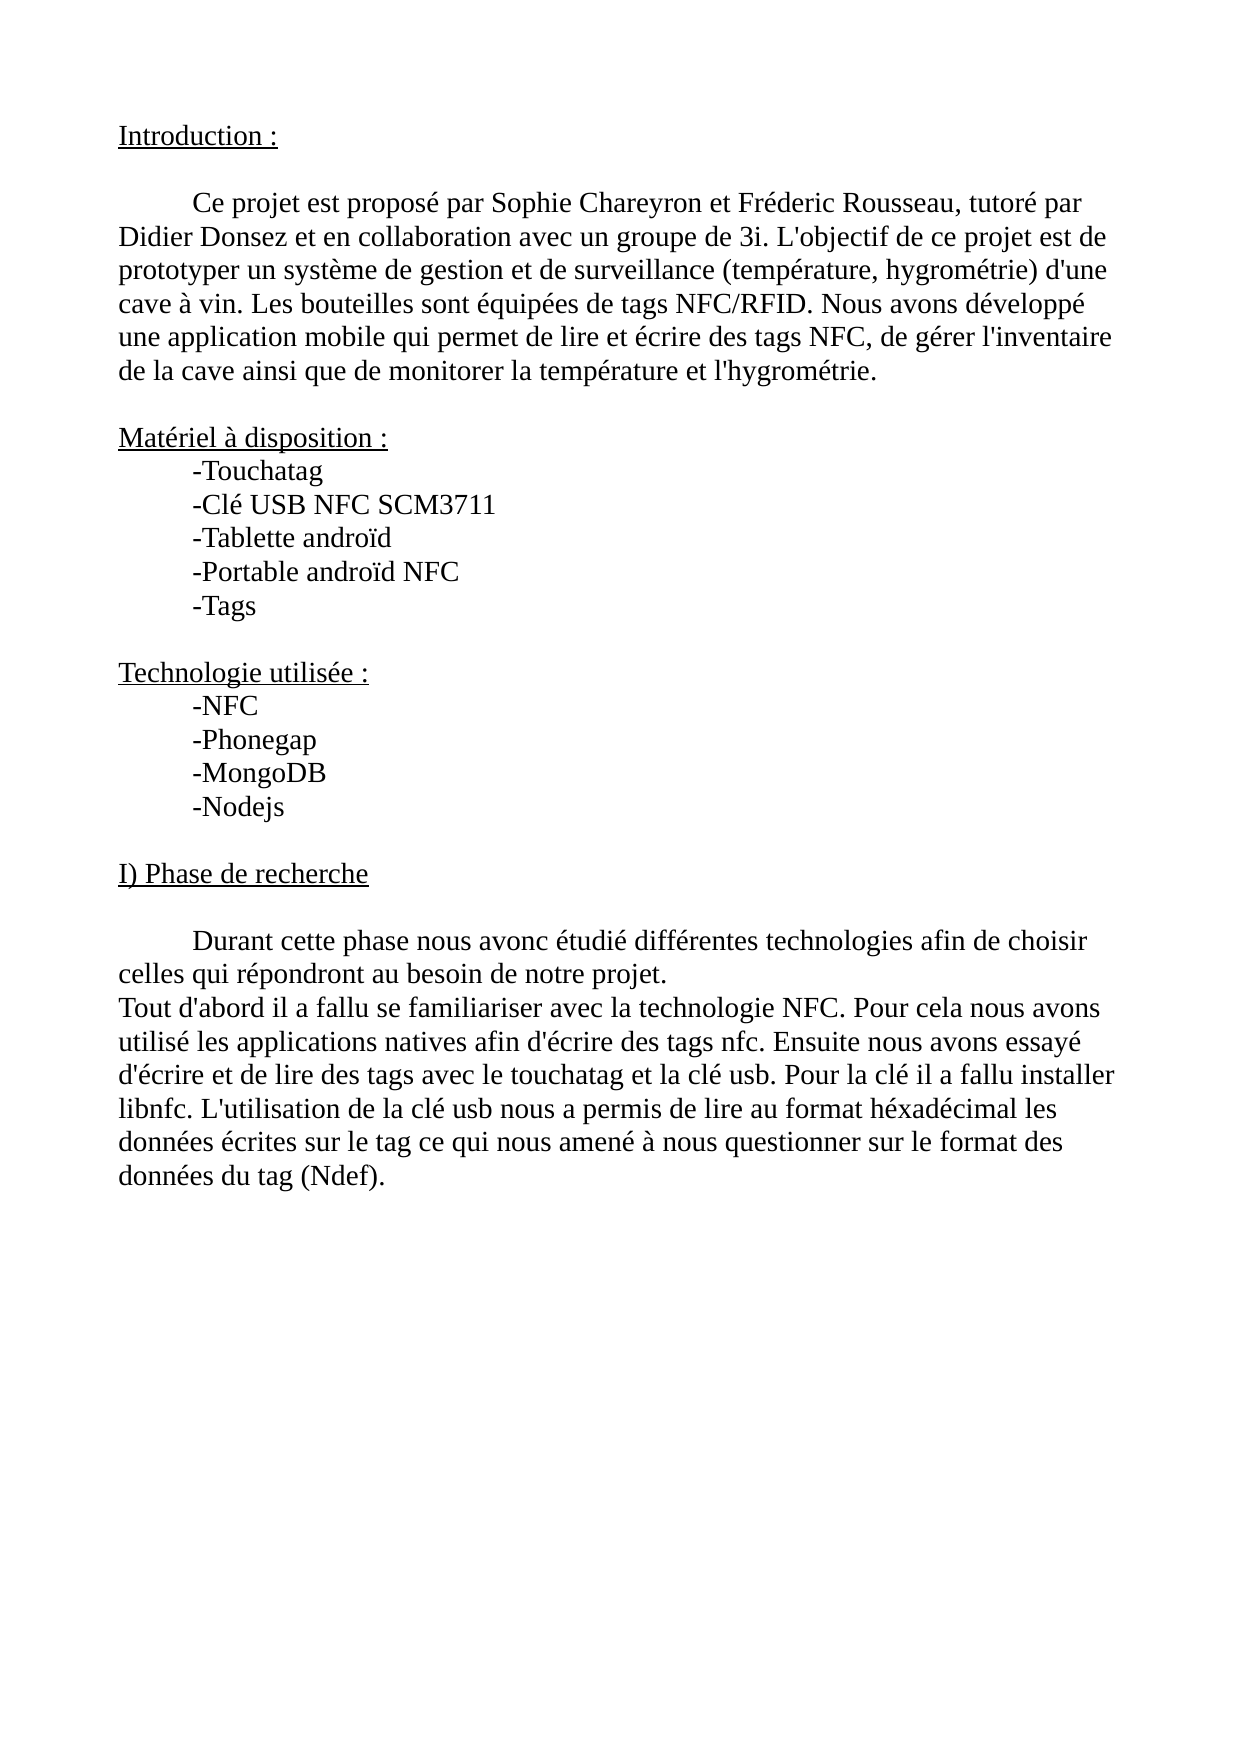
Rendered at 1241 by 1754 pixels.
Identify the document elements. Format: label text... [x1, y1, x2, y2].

text -Phonegap [118, 722, 1122, 755]
text Ce projet est proposé par Sophie Chareyron et Fréderic Rousseau, tutoré par Didier Donsez et en collaboration avec un groupe de 3i. L'objectif de ce projet est de prototyper un système de gestion et de surveillance (température, hygrométrie) d'une cave à vin. Les bouteilles sont équipées de tags NFC/RFID. Nous avons développé une application mobile qui permet de lire et écrire des tags NFC, de gérer l'inventaire de la cave ainsi que de monitorer la température et l'hygrométrie. [118, 185, 1122, 386]
text Tout d'abord il a fallu se familiariser avec la technologie NFC. Pour cela nous avons utilisé les applications natives afin d'écrire des tags nfc. Ensuite nous avons essayé d'écrire et de lire des tags avec le touchatag et la clé usb. Pour la clé il a fallu installer libnfc. L'utilisation de la clé usb nous a permis de lire au format héxadécimal les données écrites sur le tag ce qui nous amené à nous questionner sur le format des données du tag (Ndef). [118, 990, 1122, 1191]
text Introduction : [118, 118, 1122, 152]
text -Clé USB NFC SCM3711 [118, 487, 1122, 521]
text -NFC [118, 688, 1122, 722]
text I) Phase de recherche [118, 856, 1122, 889]
text -Portable androïd NFC [118, 554, 1122, 588]
text -Nodejs [118, 789, 1122, 822]
text -MongoDB [118, 755, 1122, 789]
text -Touchatag [118, 453, 1122, 487]
text Technologie utilisée : [118, 655, 1122, 688]
text Matériel à disposition : [118, 420, 1122, 453]
text Durant cette phase nous avonc étudié différentes technologies afin de choisir celles qui répondront au besoin de notre projet. [118, 923, 1122, 990]
text -Tablette androïd [118, 521, 1122, 554]
text -Tags [118, 588, 1122, 621]
